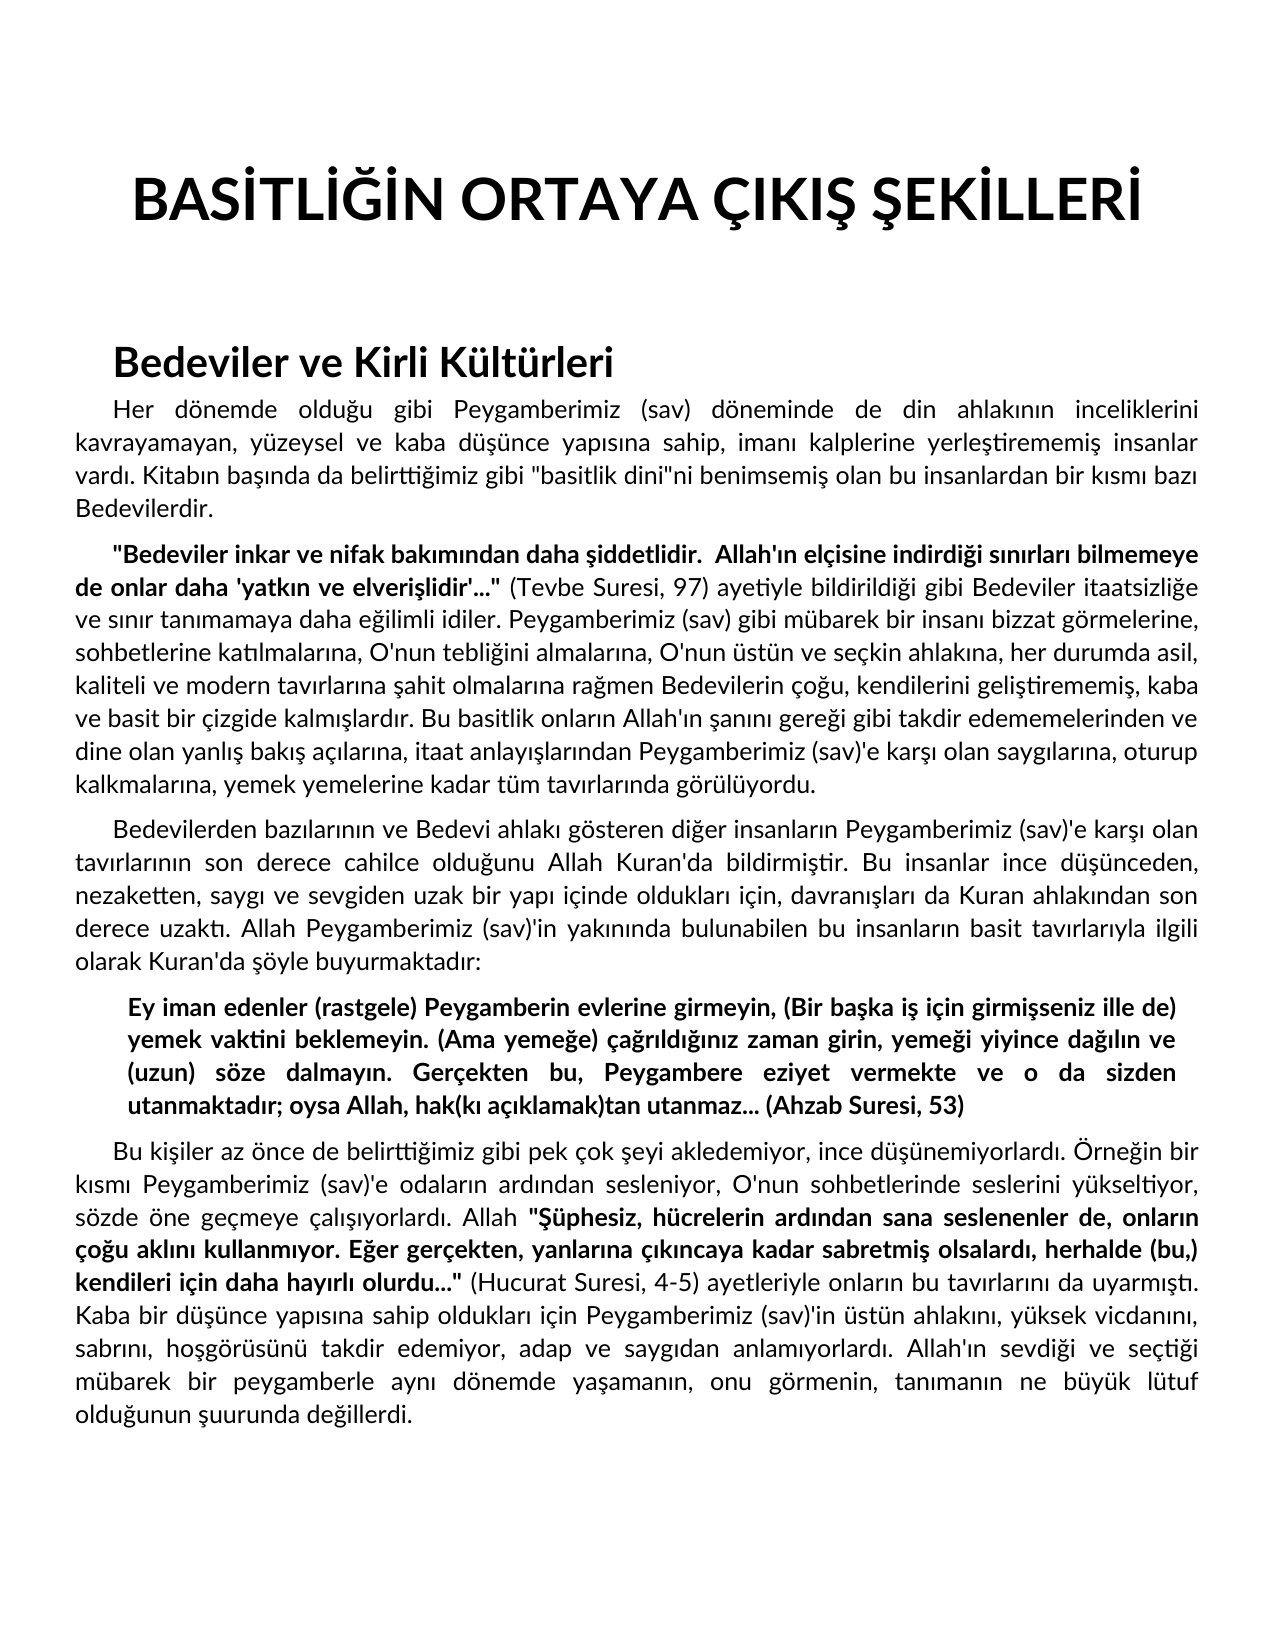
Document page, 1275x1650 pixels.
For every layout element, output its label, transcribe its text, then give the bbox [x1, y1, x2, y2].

text Bedevilerden bazılarının ve Bedevi ahlakı gösteren diğer insanların Peygamberimiz (sav)'e karşı olan tavırlarının son derece cahilce olduğunu Allah Kuran'da bildirmiştir. Bu insanlar ince düşünceden, nezaketten, saygı ve sevgiden uzak bir yapı içinde oldukları için, davranışları da Kuran ahlakından son derece uzaktı. Allah Peygamberimiz (sav)'in yakınında bulunabilen bu insanların basit tavırlarıyla ilgili olarak Kuran'da şöyle buyurmaktadır: [75, 814, 1200, 976]
text Her dönemde olduğu gibi Peygamberimiz (sav) döneminde de din ahlakının inceliklerini kavrayamayan, yüzeysel ve kaba düşünce yapısına sahip, imanı kalplerine yerleştirememiş insanlar vardı. Kitabın başında da belirttiğimiz gibi "basitlik dini"ni benimsemiş olan bu insanlardan bir kısmı bazı Bedevilerdir. [75, 394, 1200, 523]
text Ey iman edenler (rastgele) Peygamberin evlerine girmeyin, (Bir başka iş için girmişseniz ille de) yemek vaktini beklemeyin. (Ama yemeğe) çağrıldığınız zaman girin, yemeği yiyince dağılın ve (uzun) söze dalmayın. Gerçekten bu, Peygambere eziyet vermekte ve o da sizden utanmaktadır; oysa Allah, hak(kı açıklamak)tan utanmaz... (Ahzab Suresi, 53) [127, 991, 1177, 1120]
subtitle Bedeviler ve Kirli Kültürleri [112, 336, 1200, 386]
text Bu kişiler az önce de belirttiğimiz gibi pek çok şeyi akledemiyor, ince düşünemiyorlardı. Örneğin bir kısmı Peygamberimiz (sav)'e odaların ardından sesleniyor, O'nun sohbetlerinde seslerini yükseltiyor, sözde öne geçmeye çalışıyorlardı. Allah "Şüphesiz, hücrelerin ardından sana seslenenler de, onların çoğu aklını kullanmıyor. Eğer gerçekten, yanlarına çıkıncaya kadar sabretmiş olsalardı, herhalde (bu,) kendileri için daha hayırlı olurdu..." (Hucurat Suresi, 4-5) ayetleriyle onların bu tavırlarını da uyarmıştı. Kaba bir düşünce yapısına sahip oldukları için Peygamberimiz (sav)'in üstün ahlakını, yüksek vicdanını, sabrını, hoşgörüsünü takdir edemiyor, adap ve saygıdan anlamıyorlardı. Allah'ın sevdiği ve seçtiği mübarek bir peygamberle aynı dönemde yaşamanın, onu görmenin, tanımanın ne büyük lütuf olduğunun şuurunda değillerdi. [75, 1135, 1200, 1429]
text "Bedeviler inkar ve nifak bakımından daha şiddetlidir. Allah'ın elçisine indirdiği sınırları bilmemeye de onlar daha 'yatkın ve elverişlidir'..." (Tevbe Suresi, 97) ayetiyle bildirildiği gibi Bedeviler itaatsizliğe ve sınır tanımamaya daha eğilimli idiler. Peygamberimiz (sav) gibi mübarek bir insanı bizzat görmelerine, sohbetlerine katılmalarına, O'nun tebliğini almalarına, O'nun üstün ve seçkin ahlakına, her durumda asil, kaliteli ve modern tavırlarına şahit olmalarına rağmen Bedevilerin çoğu, kendilerini geliştirememiş, kaba ve basit bir çizgide kalmışlardır. Bu basitlik onların Allah'ın şanını gereği gibi takdir edememelerinden ve dine olan yanlış bakış açılarına, itaat anlayışlarından Peygamberimiz (sav)'e karşı olan saygılarına, oturup kalkmalarına, yemek yemelerine kadar tüm tavırlarında görülüyordu. [75, 538, 1200, 799]
subtitle BASİTLİĞİN ORTAYA ÇIKIŞ ŞEKİLLERİ [75, 162, 1200, 232]
